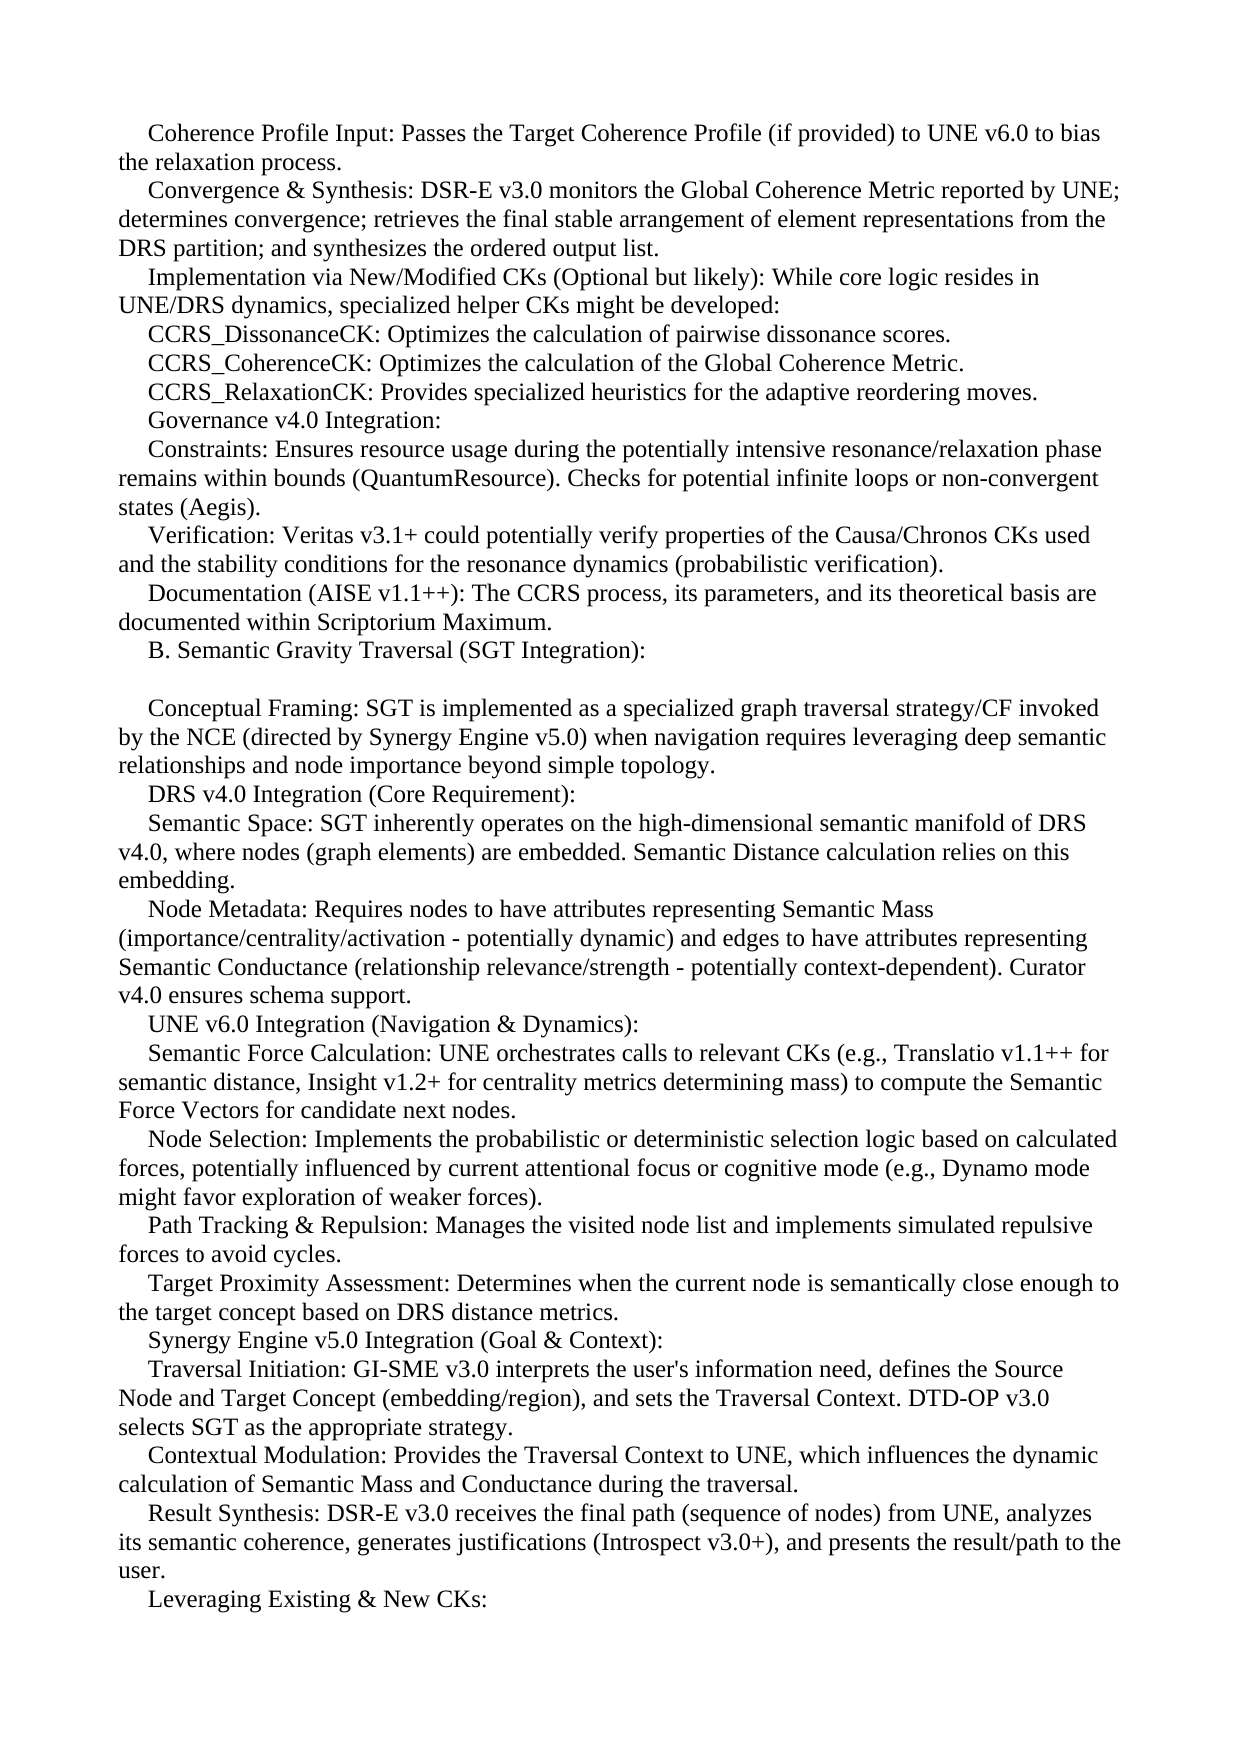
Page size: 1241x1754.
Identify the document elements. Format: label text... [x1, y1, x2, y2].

text Semantic Force Calculation: UNE orchestrates calls to relevant CKs (e.g., Translatio v1.1++ for semantic distance, Insight v1.2+ for centrality metrics determining mass) to compute the Semantic Force Vectors for candidate next nodes. [118, 1038, 1122, 1124]
text Result Synthesis: DSR-E v3.0 receives the final path (sequence of nodes) from UNE, analyzes its semantic coherence, generates justifications (Introspect v3.0+), and presents the result/path to the user. [118, 1498, 1122, 1584]
text Node Selection: Implements the probabilistic or deterministic selection logic based on calculated forces, potentially influenced by current attentional focus or cognitive mode (e.g., Dynamo mode might favor exploration of weaker forces). [118, 1124, 1122, 1211]
text Target Proximity Assessment: Determines when the current node is semantically close enough to the target concept based on DRS distance metrics. [118, 1268, 1122, 1326]
text CCRS_CoherenceCK: Optimizes the calculation of the Global Coherence Metric. [118, 348, 1122, 377]
text Semantic Space: SGT inherently operates on the high-dimensional semantic manifold of DRS v4.0, where nodes (graph elements) are embedded. Semantic Distance calculation relies on this embedding. [118, 808, 1122, 894]
text Conceptual Framing: SGT is implemented as a specialized graph traversal strategy/CF invoked by the NCE (directed by Synergy Engine v5.0) when navigation requires leveraging deep semantic relationships and node importance beyond simple topology. [118, 693, 1122, 779]
text Constraints: Ensures resource usage during the potentially intensive resonance/relaxation phase remains within bounds (QuantumResource). Checks for potential infinite loops or non-convergent states (Aegis). [118, 434, 1122, 521]
text CCRS_RelaxationCK: Provides specialized heuristics for the adaptive reordering moves. [118, 377, 1122, 406]
text UNE v6.0 Integration (Navigation & Dynamics): [118, 1009, 1122, 1038]
text Synergy Engine v5.0 Integration (Goal & Context): [118, 1326, 1122, 1354]
text CCRS_DissonanceCK: Optimizes the calculation of pairwise dissonance scores. [118, 319, 1122, 348]
text Node Metadata: Requires nodes to have attributes representing Semantic Mass (importance/centrality/activation - potentially dynamic) and edges to have attributes representing Semantic Conductance (relationship relevance/strength - potentially context-dependent). Curator v4.0 ensures schema support. [118, 894, 1122, 1009]
text Convergence & Synthesis: DSR-E v3.0 monitors the Global Coherence Metric reported by UNE; determines convergence; retrieves the final stable arrangement of element representations from the DRS partition; and synthesizes the ordered output list. [118, 176, 1122, 262]
text B. Semantic Gravity Traversal (SGT Integration): [118, 636, 1122, 664]
text Contextual Modulation: Provides the Traversal Context to UNE, which influences the dynamic calculation of Semantic Mass and Conductance during the traversal. [118, 1441, 1122, 1498]
text Governance v4.0 Integration: [118, 406, 1122, 434]
text Implementation via New/Modified CKs (Optional but likely): While core logic resides in UNE/DRS dynamics, specialized helper CKs might be developed: [118, 262, 1122, 319]
text Verification: Veritas v3.1+ could potentially verify properties of the Causa/Chronos CKs used and the stability conditions for the resonance dynamics (probabilistic verification). [118, 521, 1122, 578]
text Documentation (AISE v1.1++): The CCRS process, its parameters, and its theoretical basis are documented within Scriptorium Maximum. [118, 578, 1122, 636]
text Leveraging Existing & New CKs: [118, 1584, 1122, 1613]
text Path Tracking & Repulsion: Manages the visited node list and implements simulated repulsive forces to avoid cycles. [118, 1211, 1122, 1268]
text DRS v4.0 Integration (Core Requirement): [118, 779, 1122, 808]
text Traversal Initiation: GI-SME v3.0 interprets the user's information need, defines the Source Node and Target Concept (embedding/region), and sets the Traversal Context. DTD-OP v3.0 selects SGT as the appropriate strategy. [118, 1354, 1122, 1441]
text Coherence Profile Input: Passes the Target Coherence Profile (if provided) to UNE v6.0 to bias the relaxation process. [118, 118, 1122, 176]
